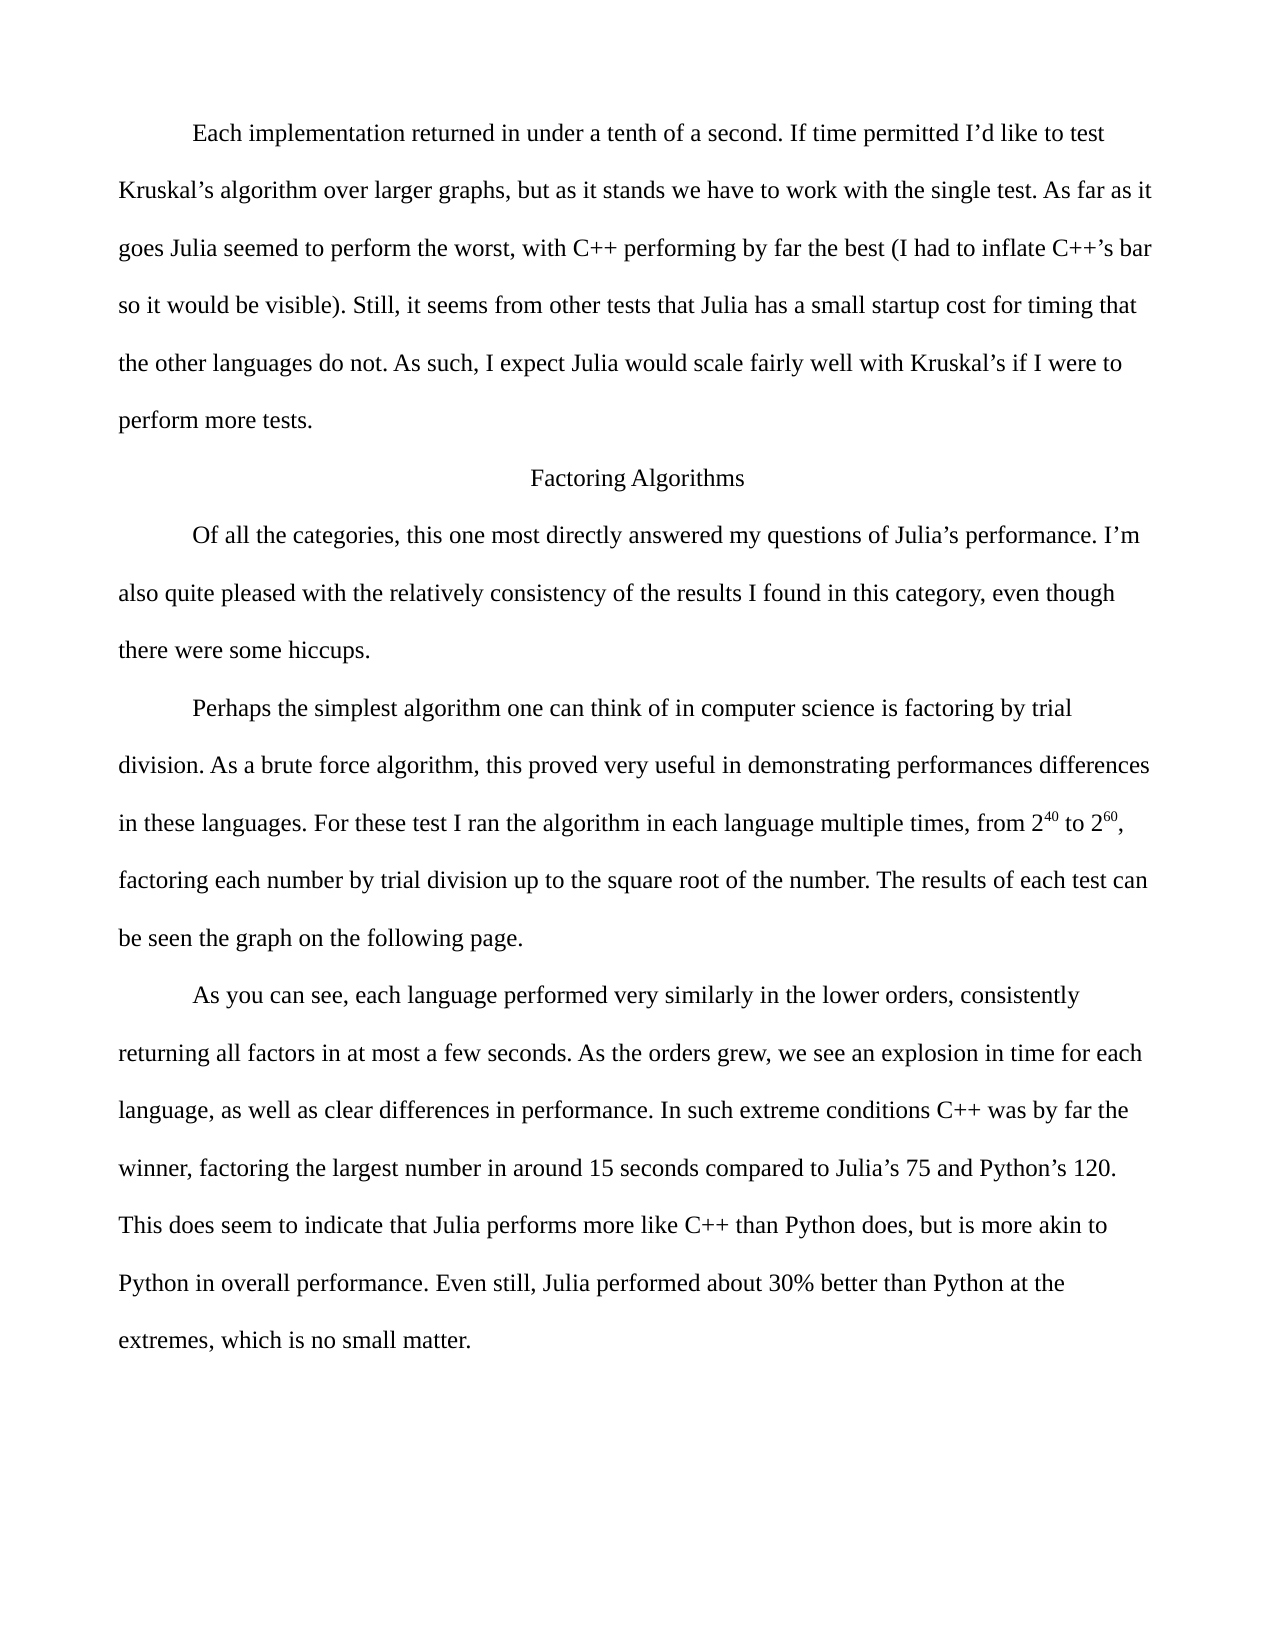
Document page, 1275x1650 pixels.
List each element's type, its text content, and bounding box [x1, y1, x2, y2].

text Each implementation returned in under a tenth of a second. If time permitted I’d like to test Kruskal’s algorithm over larger graphs, but as it stands we have to work with the single test. As far as it goes Julia seemed to perform the worst, with C++ performing by far the best (I had to inflate C++’s bar so it would be visible). Still, it seems from other tests that Julia has a small startup cost for timing that the other languages do not. As such, I expect Julia would scale fairly well with Kruskal’s if I were to perform more tests. [118, 118, 1157, 434]
text Perhaps the simplest algorithm one can think of in computer science is factoring by trial division. As a brute force algorithm, this proved very useful in demonstrating performances differences in these languages. For these test I ran the algorithm in each language multiple times, from 240 to 260, factoring each number by trial division up to the square root of the number. The results of each test can be seen the graph on the following page. [118, 693, 1157, 952]
text Of all the categories, this one most directly answered my questions of Julia’s performance. I’m also quite pleased with the relatively consistency of the results I found in this category, even though there were some hiccups. [118, 521, 1157, 664]
text Factoring Algorithms [118, 463, 1157, 492]
text As you can see, each language performed very similarly in the lower orders, consistently returning all factors in at most a few seconds. As the orders grew, we see an explosion in time for each language, as well as clear differences in performance. In such extreme conditions C++ was by far the winner, factoring the largest number in around 15 seconds compared to Julia’s 75 and Python’s 120. This does seem to indicate that Julia performs more like C++ than Python does, but is more akin to Python in overall performance. Even still, Julia performed about 30% better than Python at the extremes, which is no small matter. [118, 981, 1157, 1354]
